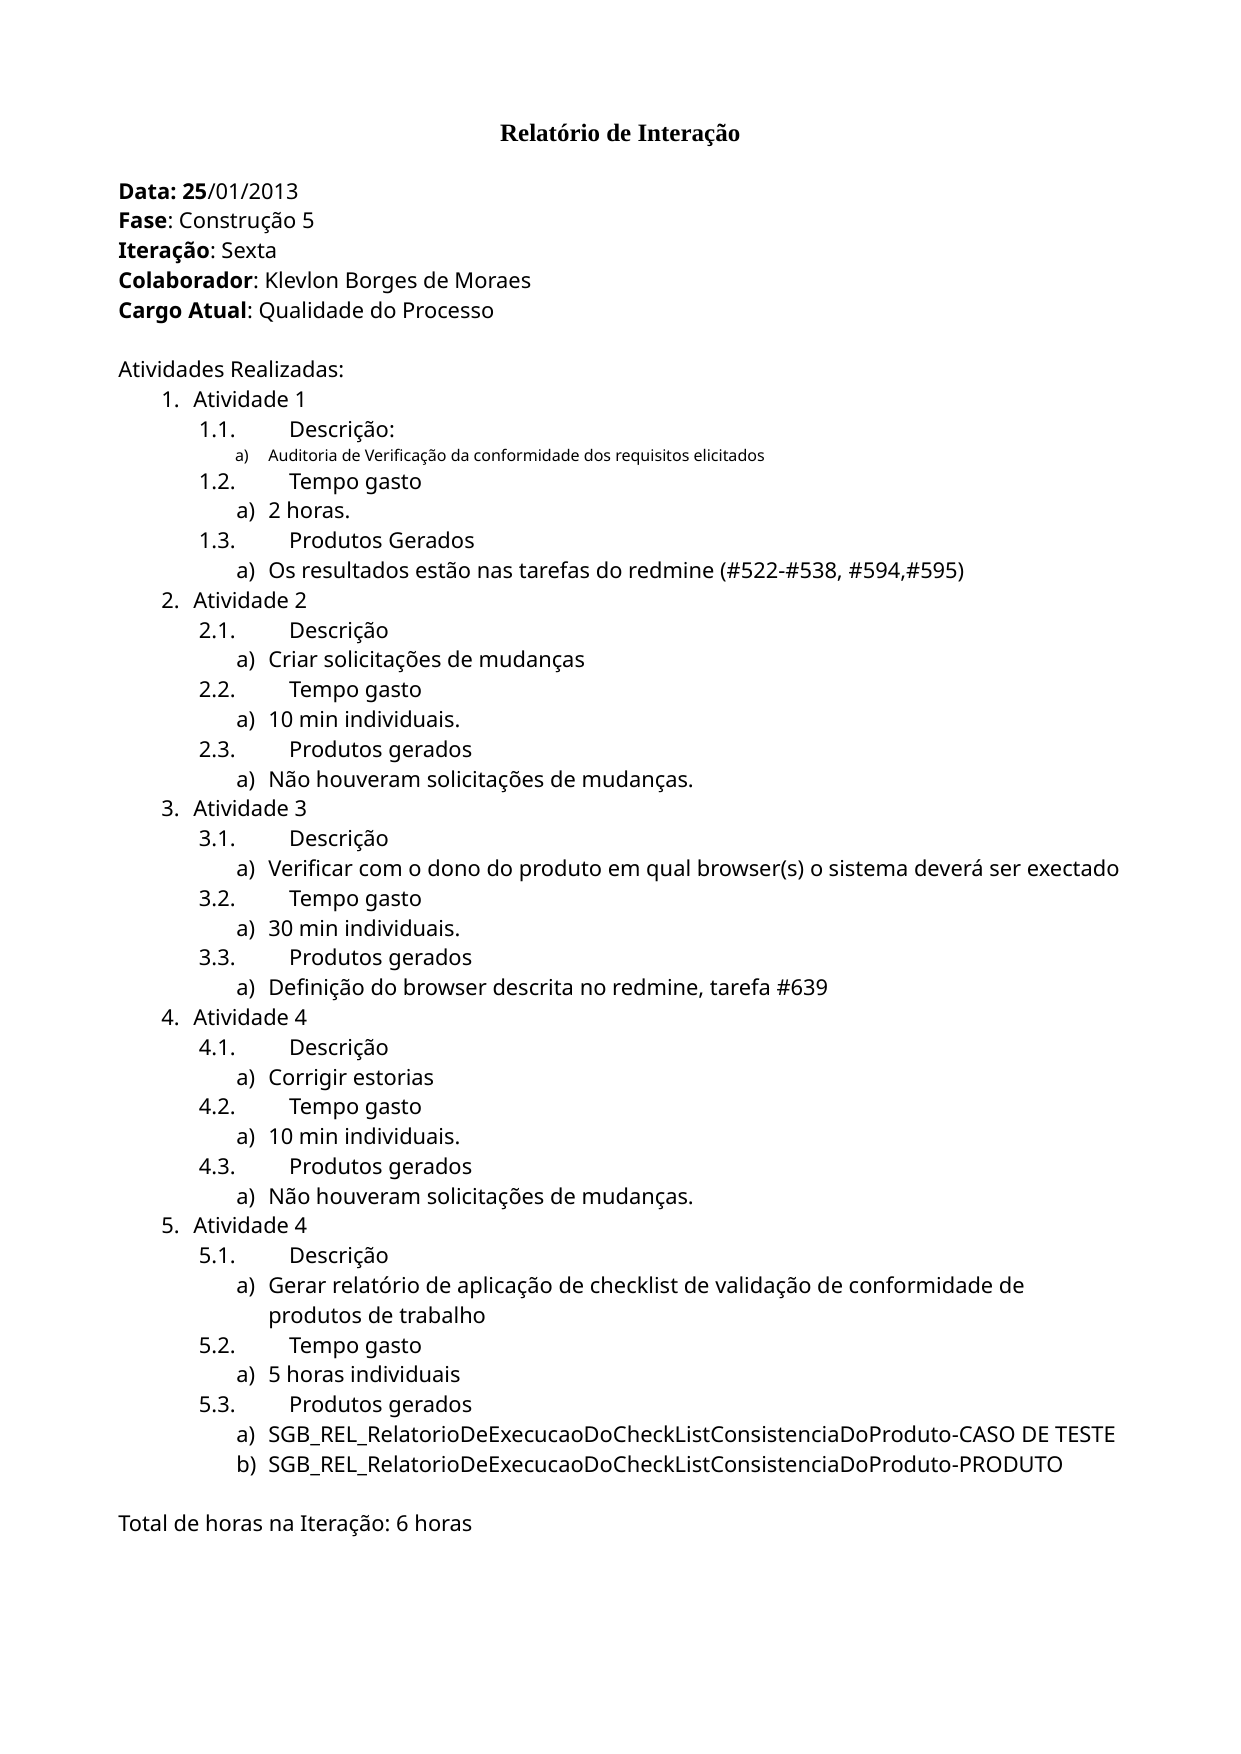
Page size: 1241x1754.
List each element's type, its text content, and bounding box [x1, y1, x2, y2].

text Colaborador: Klevlon Borges de Moraes [118, 265, 1122, 295]
text Cargo Atual: Qualidade do Processo [118, 295, 1122, 324]
list Verificar com o dono do produto em qual browser(s) o sistema deverá ser exectado [231, 853, 1122, 883]
list Atividade 3 [156, 793, 1122, 823]
list Descrição: [193, 414, 1122, 444]
list Atividade 4 [156, 1210, 1122, 1240]
text Relatório de Interação [118, 118, 1122, 147]
list Produtos gerados [193, 734, 1122, 763]
text Atividades Realizadas: [118, 354, 1122, 384]
text Total de horas na Iteração: 6 horas [118, 1508, 1122, 1538]
list Produtos gerados [193, 942, 1122, 972]
list Descrição [193, 1240, 1122, 1270]
list Corrigir estorias [231, 1061, 1122, 1091]
list Descrição [193, 823, 1122, 853]
list Gerar relatório de aplicação de checklist de validação de conformidade de produtos de trabalho [231, 1270, 1122, 1329]
list 2 horas. [231, 495, 1122, 525]
list 5 horas individuais [231, 1359, 1122, 1389]
list Tempo gasto [193, 883, 1122, 912]
list Tempo gasto [193, 466, 1122, 495]
list Não houveram solicitações de mudanças. [231, 763, 1122, 793]
list Tempo gasto [193, 1329, 1122, 1359]
list Descrição [193, 1032, 1122, 1061]
list Definição do browser descrita no redmine, tarefa #639 [231, 972, 1122, 1002]
list Tempo gasto [193, 1091, 1122, 1121]
list Atividade 2 [156, 585, 1122, 614]
text Data: 25/01/2013 [118, 176, 1122, 205]
list Atividade 1 [156, 384, 1122, 414]
list SGB_REL_RelatorioDeExecucaoDoCheckListConsistenciaDoProduto-PRODUTO [231, 1449, 1122, 1478]
list SGB_REL_RelatorioDeExecucaoDoCheckListConsistenciaDoProduto-CASO DE TESTE [231, 1419, 1122, 1449]
list 10 min individuais. [231, 1121, 1122, 1151]
list 10 min individuais. [231, 704, 1122, 734]
text Fase: Construção 5 [118, 205, 1122, 235]
list Os resultados estão nas tarefas do redmine (#522-#538, #594,#595) [231, 555, 1122, 585]
list Produtos Gerados [193, 525, 1122, 555]
list Produtos gerados [193, 1389, 1122, 1419]
text Iteração: Sexta [118, 235, 1122, 265]
list Descrição [193, 614, 1122, 644]
list Criar solicitações de mudanças [231, 644, 1122, 674]
list Auditoria de Verificação da conformidade dos requisitos elicitados [231, 444, 1122, 466]
list Produtos gerados [193, 1151, 1122, 1181]
list Não houveram solicitações de mudanças. [231, 1181, 1122, 1210]
list Tempo gasto [193, 674, 1122, 704]
list 30 min individuais. [231, 912, 1122, 942]
list Atividade 4 [156, 1002, 1122, 1032]
